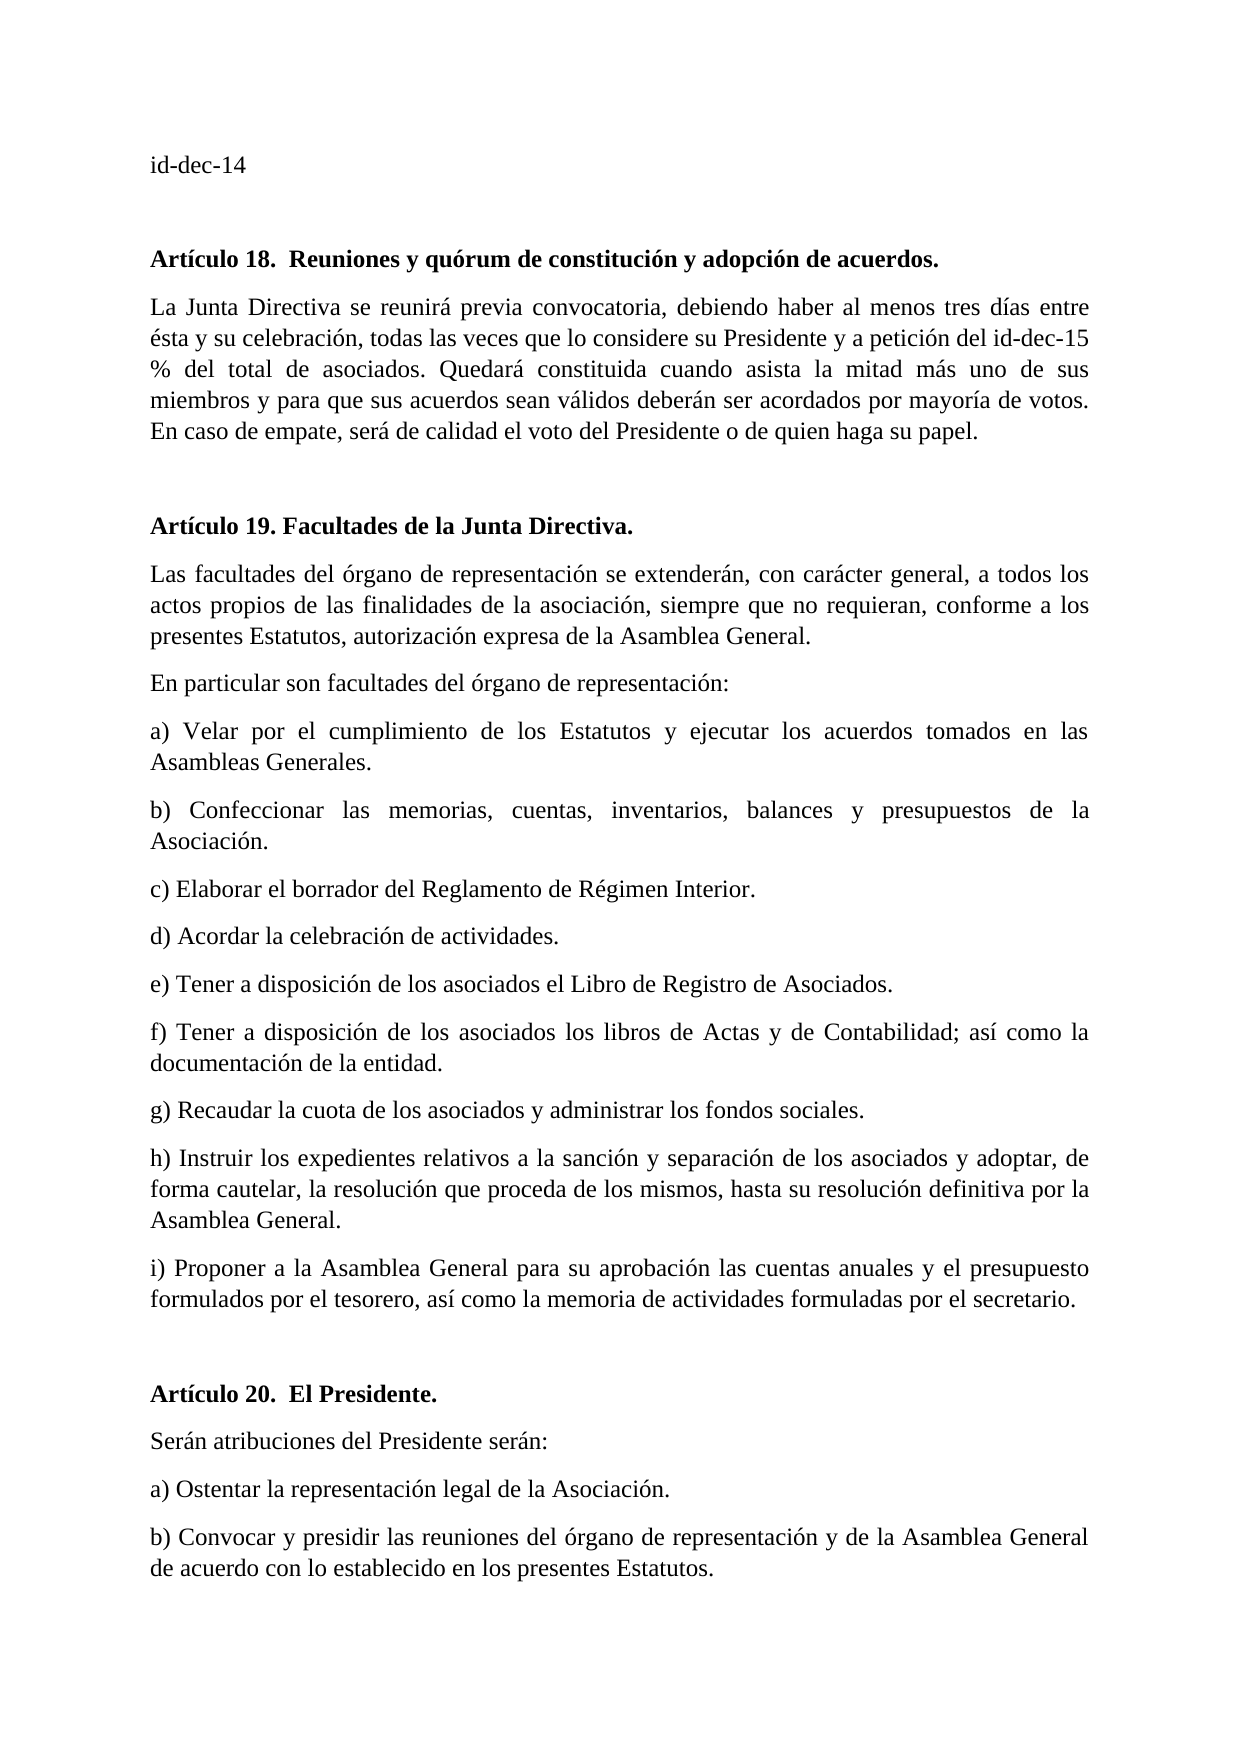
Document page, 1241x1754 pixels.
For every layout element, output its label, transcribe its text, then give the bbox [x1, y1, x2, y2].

text d) Acordar la celebración de actividades. [150, 921, 1090, 950]
text h) Instruir los expedientes relativos a la sanción y separación de los asociados y adoptar, de forma cautelar, la resolución que proceda de los mismos, hasta su resolución definitiva por la Asamblea General. [150, 1143, 1090, 1234]
text a) Velar por el cumplimiento de los Estatutos y ejecutar los acuerdos tomados en las Asambleas Generales. [150, 716, 1090, 776]
text Las facultades del órgano de representación se extenderán, con carácter general, a todos los actos propios de las finalidades de la asociación, siempre que no requieran, conforme a los presentes Estatutos, autorización expresa de la Asamblea General. [150, 559, 1090, 649]
text a) Ostentar la representación legal de la Asociación. [150, 1474, 1090, 1503]
text e) Tener a disposición de los asociados el Libro de Registro de Asociados. [150, 969, 1090, 998]
text Artículo 19. Facultades de la Junta Directiva. [150, 511, 1090, 540]
text Serán atribuciones del Presidente serán: [150, 1426, 1090, 1455]
text Artículo 20. El Presidente. [150, 1379, 1090, 1407]
text En particular son facultades del órgano de representación: [150, 668, 1090, 697]
text f) Tener a disposición de los asociados los libros de Actas y de Contabilidad; así como la documentación de la entidad. [150, 1017, 1090, 1077]
text b) Convocar y presidir las reuniones del órgano de representación y de la Asamblea General de acuerdo con lo establecido en los presentes Estatutos. [150, 1522, 1090, 1582]
text La Junta Directiva se reunirá previa convocatoria, debiendo haber al menos tres días entre ésta y su celebración, todas las veces que lo considere su Presidente y a petición del id-dec-15 % del total de asociados. Quedará constituida cuando asista la mitad más uno de sus miembros y para que sus acuerdos sean válidos deberán ser acordados por mayoría de votos. En caso de empate, será de calidad el voto del Presidente o de quien haga su papel. [150, 292, 1090, 445]
text g) Recaudar la cuota de los asociados y administrar los fondos sociales. [150, 1096, 1090, 1124]
text id-dec-14 [150, 150, 1090, 179]
text b) Confeccionar las memorias, cuentas, inventarios, balances y presupuestos de la Asociación. [150, 795, 1090, 855]
text i) Proponer a la Asamblea General para su aprobación las cuentas anuales y el presupuesto formulados por el tesorero, así como la memoria de actividades formuladas por el secretario. [150, 1253, 1090, 1313]
text Artículo 18. Reuniones y quórum de constitución y adopción de acuerdos. [150, 244, 1090, 273]
text c) Elaborar el borrador del Reglamento de Régimen Interior. [150, 874, 1090, 902]
